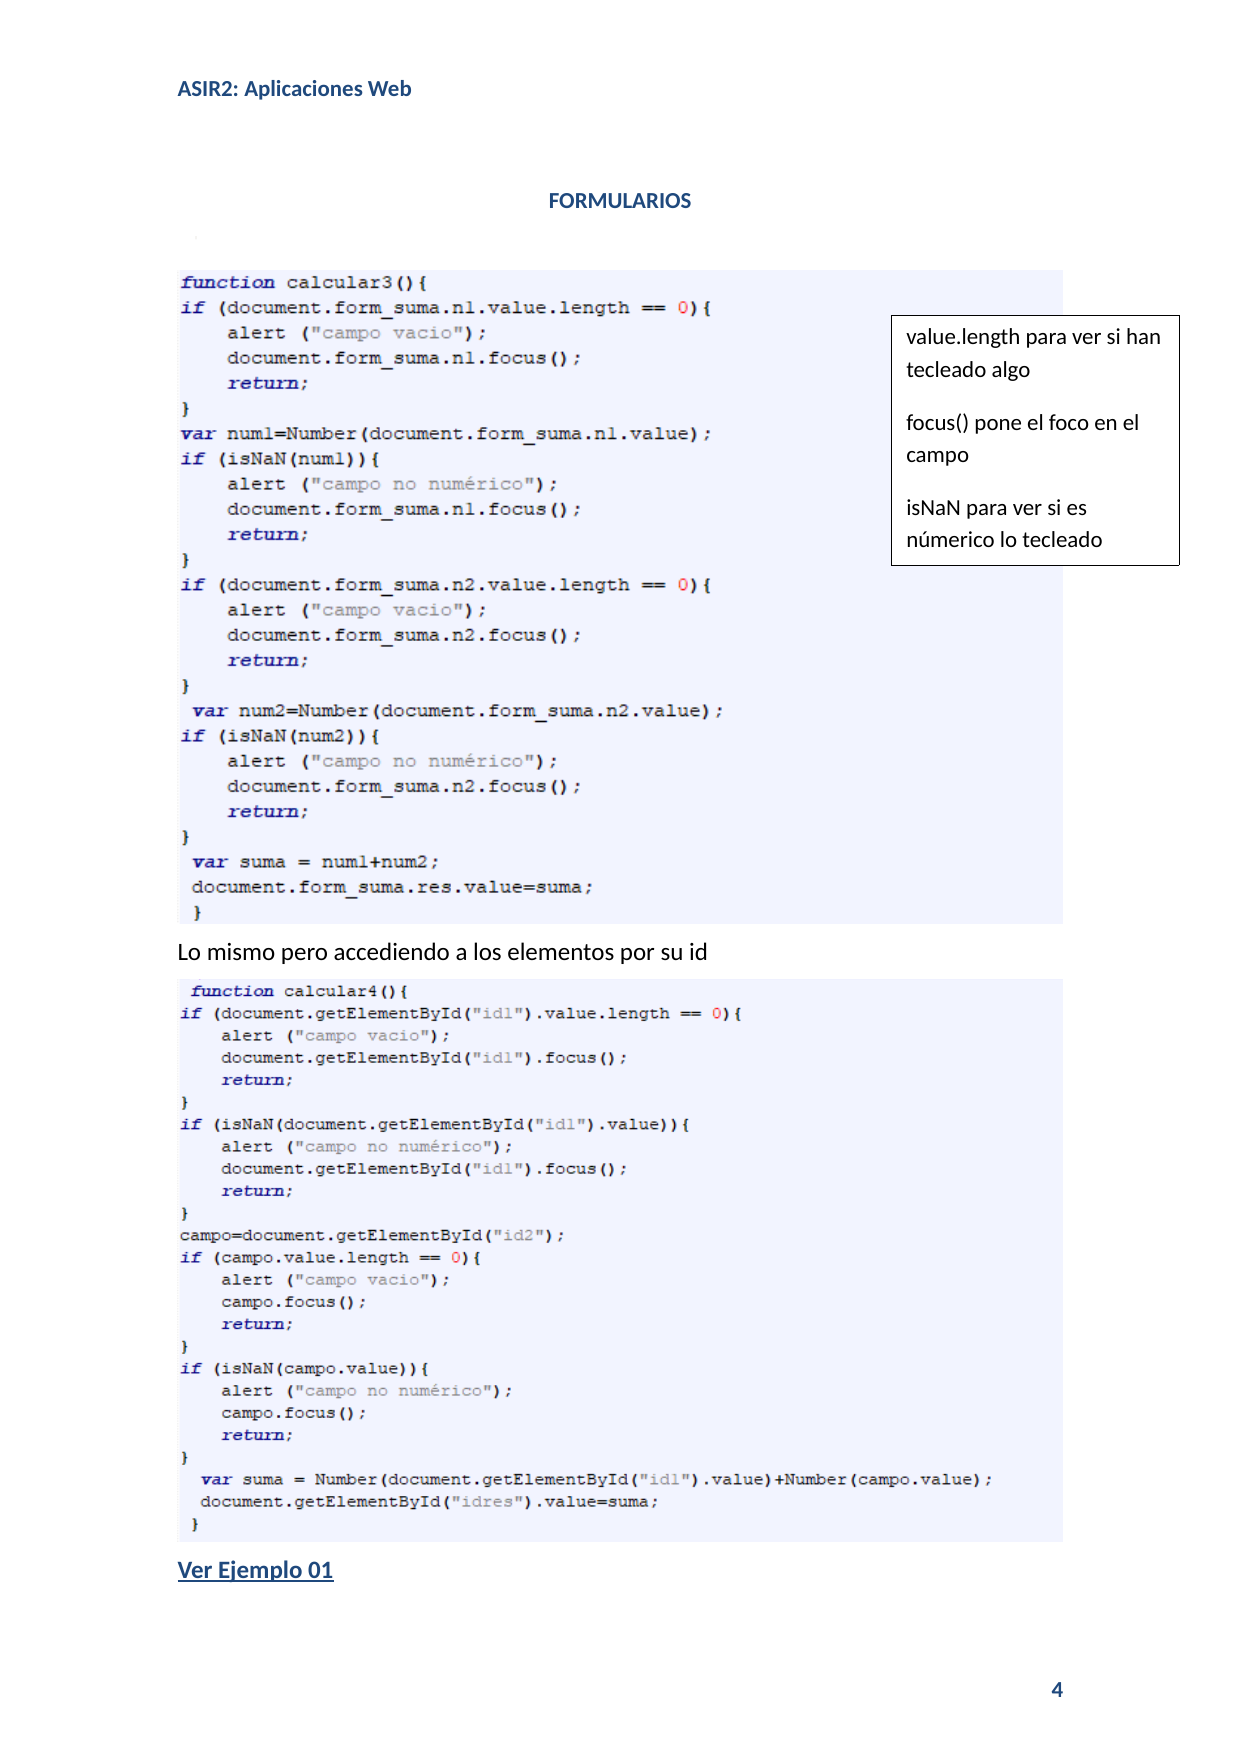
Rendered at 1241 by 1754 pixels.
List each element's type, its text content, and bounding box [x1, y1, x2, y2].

text Ver Ejemplo 01 [177, 1554, 1063, 1585]
picture [177, 979, 1063, 1542]
picture [177, 270, 1063, 924]
text focus() pone el foco en el campo [906, 408, 1164, 468]
text value.length para ver si han tecleado algo [906, 322, 1164, 383]
text isNaN para ver si es númerico lo tecleado [906, 493, 1164, 553]
text Lo mismo pero accediendo a los elementos por su id [177, 936, 1063, 967]
